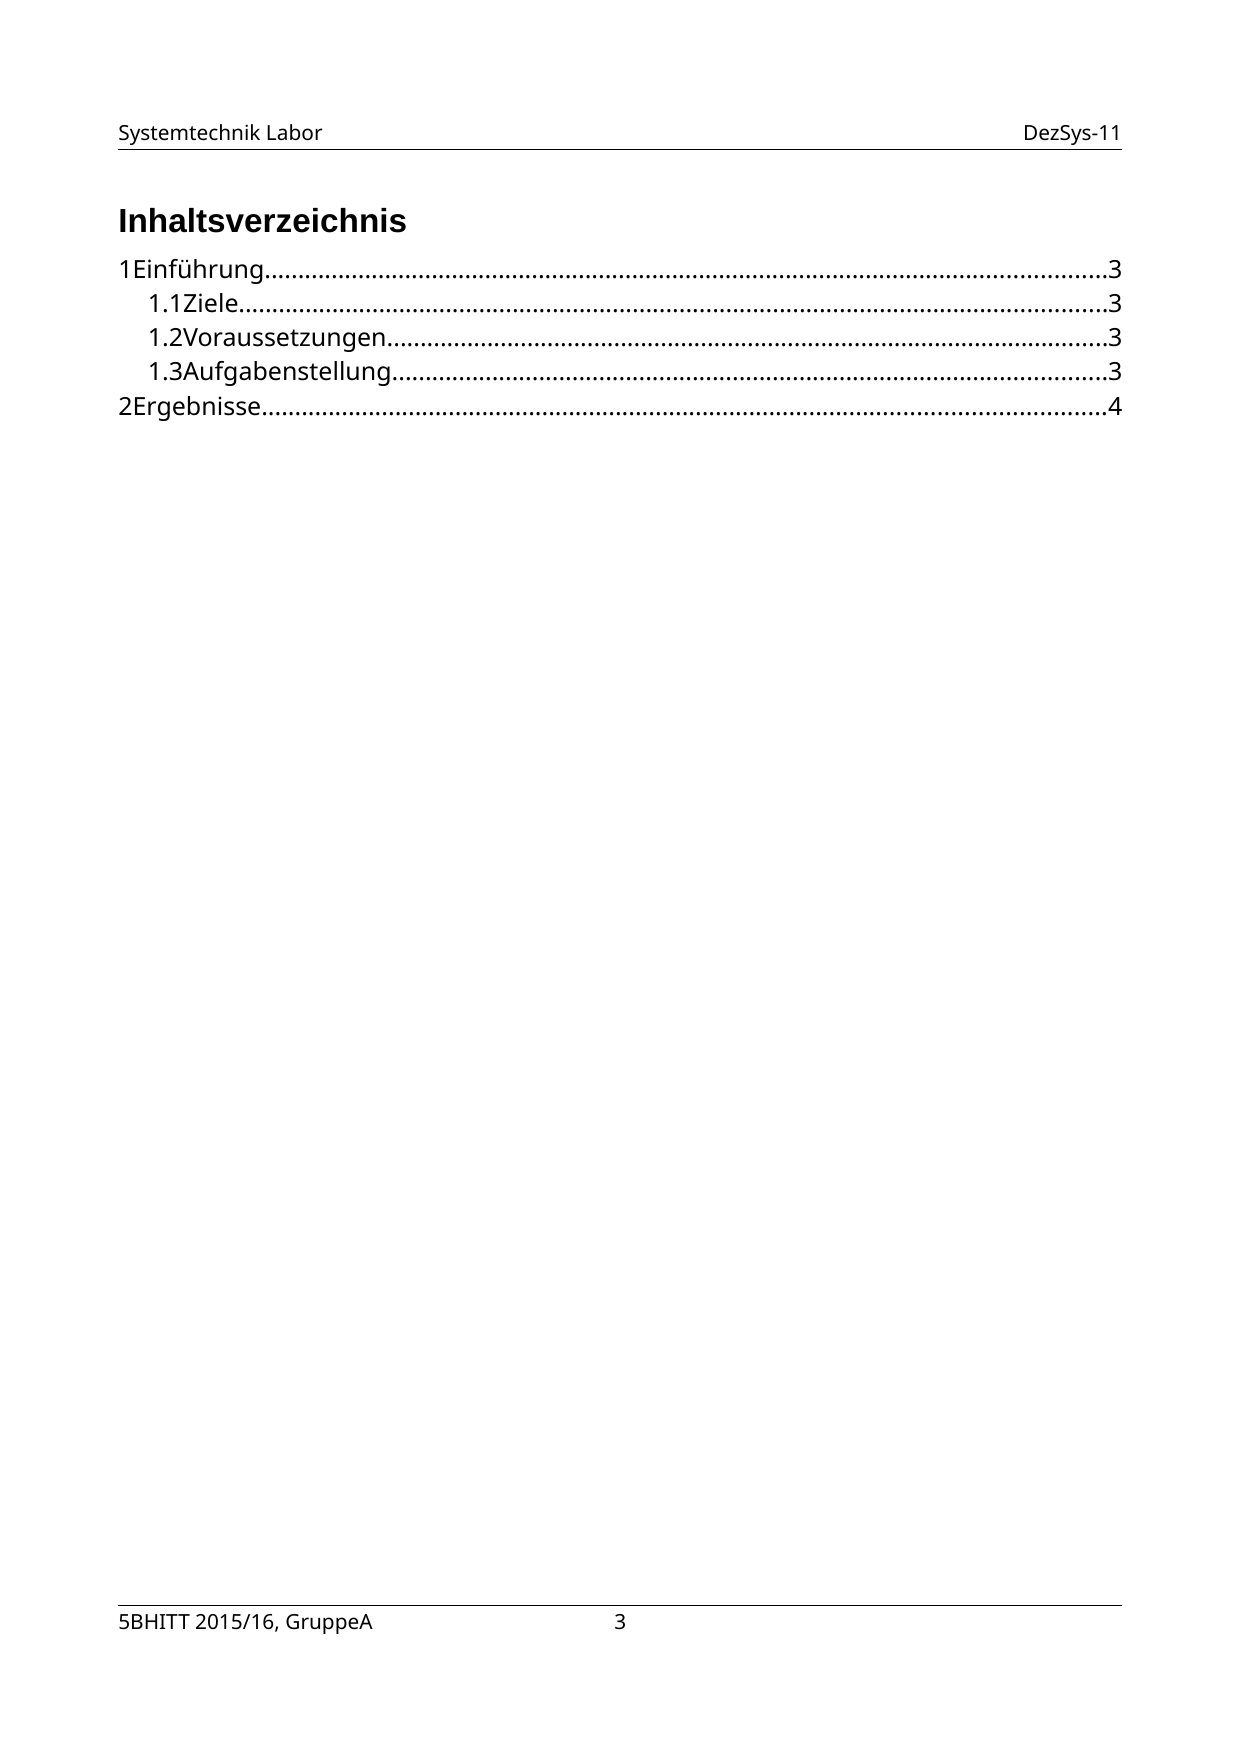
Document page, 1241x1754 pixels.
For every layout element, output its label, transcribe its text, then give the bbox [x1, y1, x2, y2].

text 1.1Ziele 3 [148, 286, 1122, 320]
subtitle Inhaltsverzeichnis [118, 201, 1122, 239]
text 1.2Voraussetzungen 3 [148, 320, 1122, 354]
text 1Einführung 3 [118, 252, 1122, 286]
text 2Ergebnisse 4 [118, 388, 1122, 422]
text 1.3Aufgabenstellung 3 [148, 354, 1122, 388]
